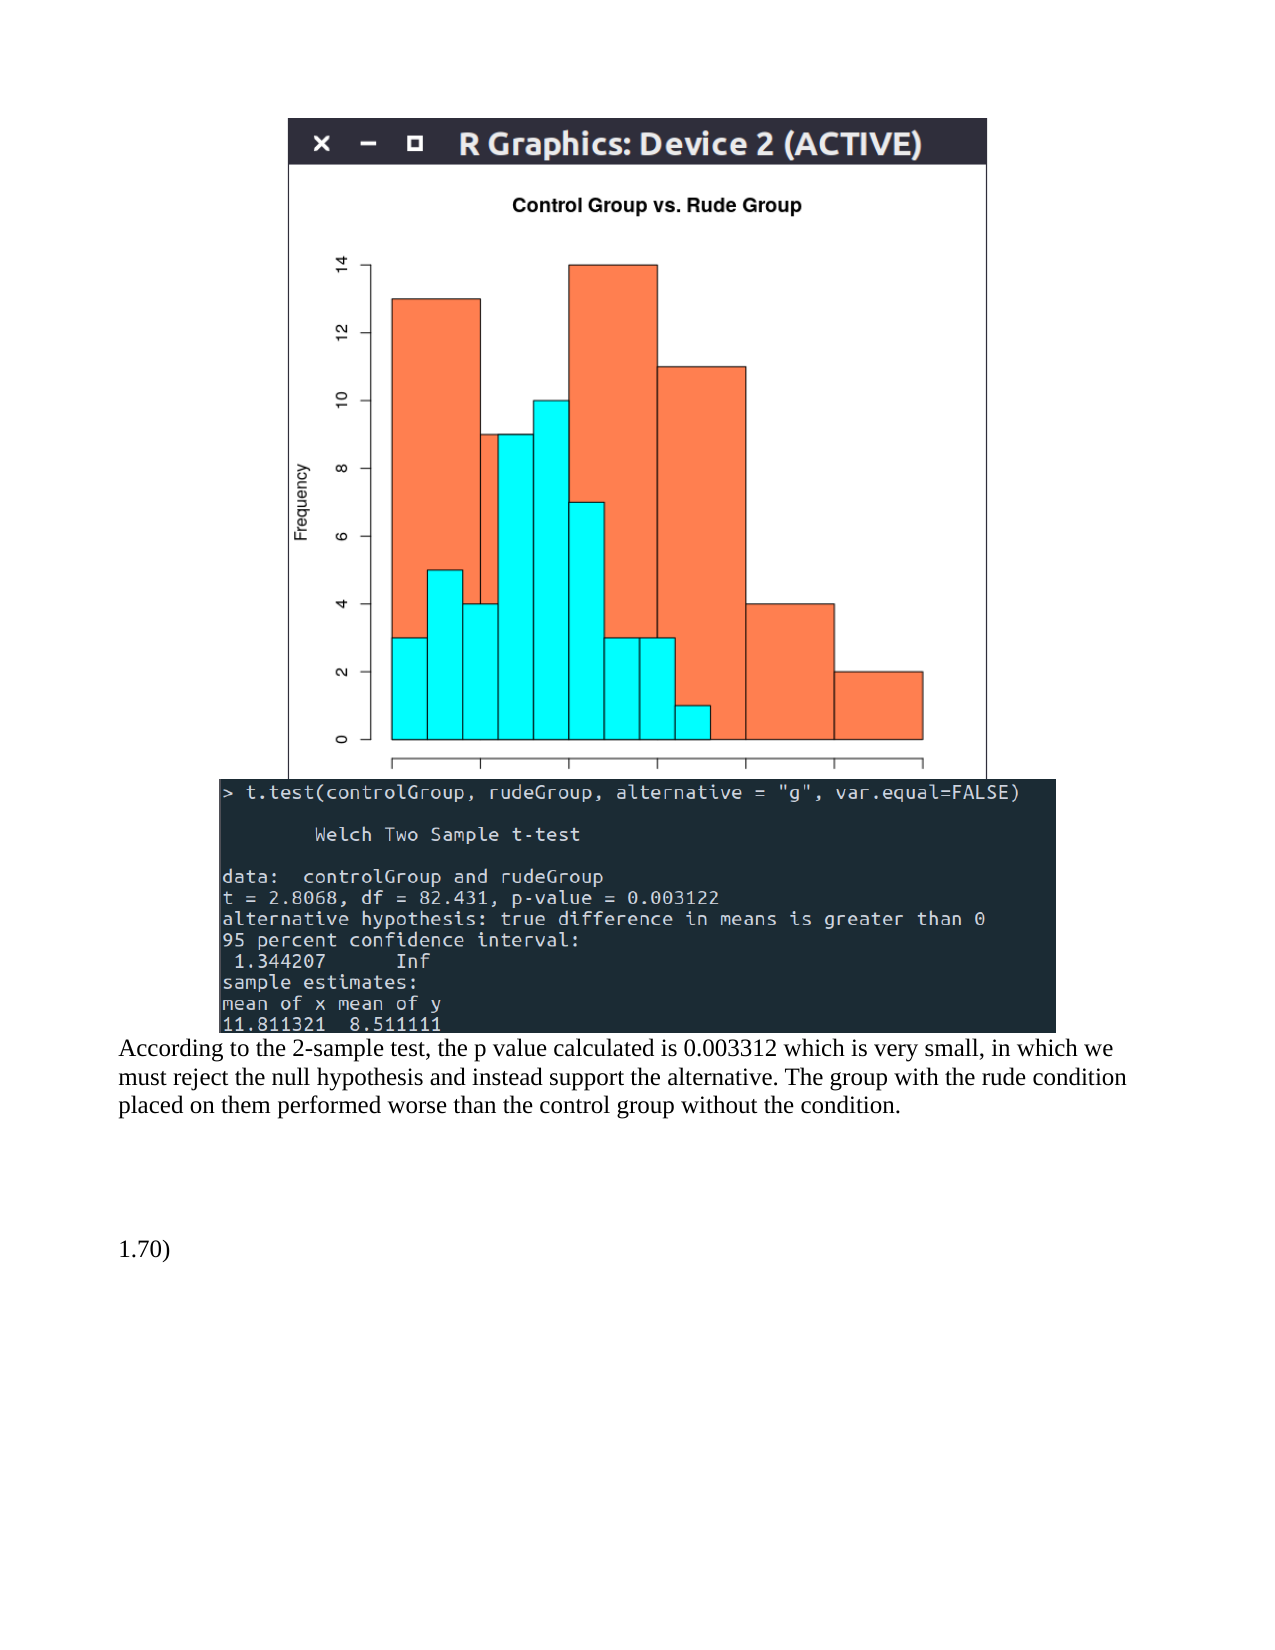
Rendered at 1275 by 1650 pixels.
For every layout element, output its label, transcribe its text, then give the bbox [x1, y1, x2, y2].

text According to the 2-sample test, the p value calculated is 0.003312 which is very small, in which we must reject the null hypothesis and instead support the alternative. The group with the rude condition placed on them performed worse than the control group without the condition. [118, 779, 1157, 1119]
text 1.70) [118, 1234, 1157, 1263]
picture [219, 118, 1056, 1033]
